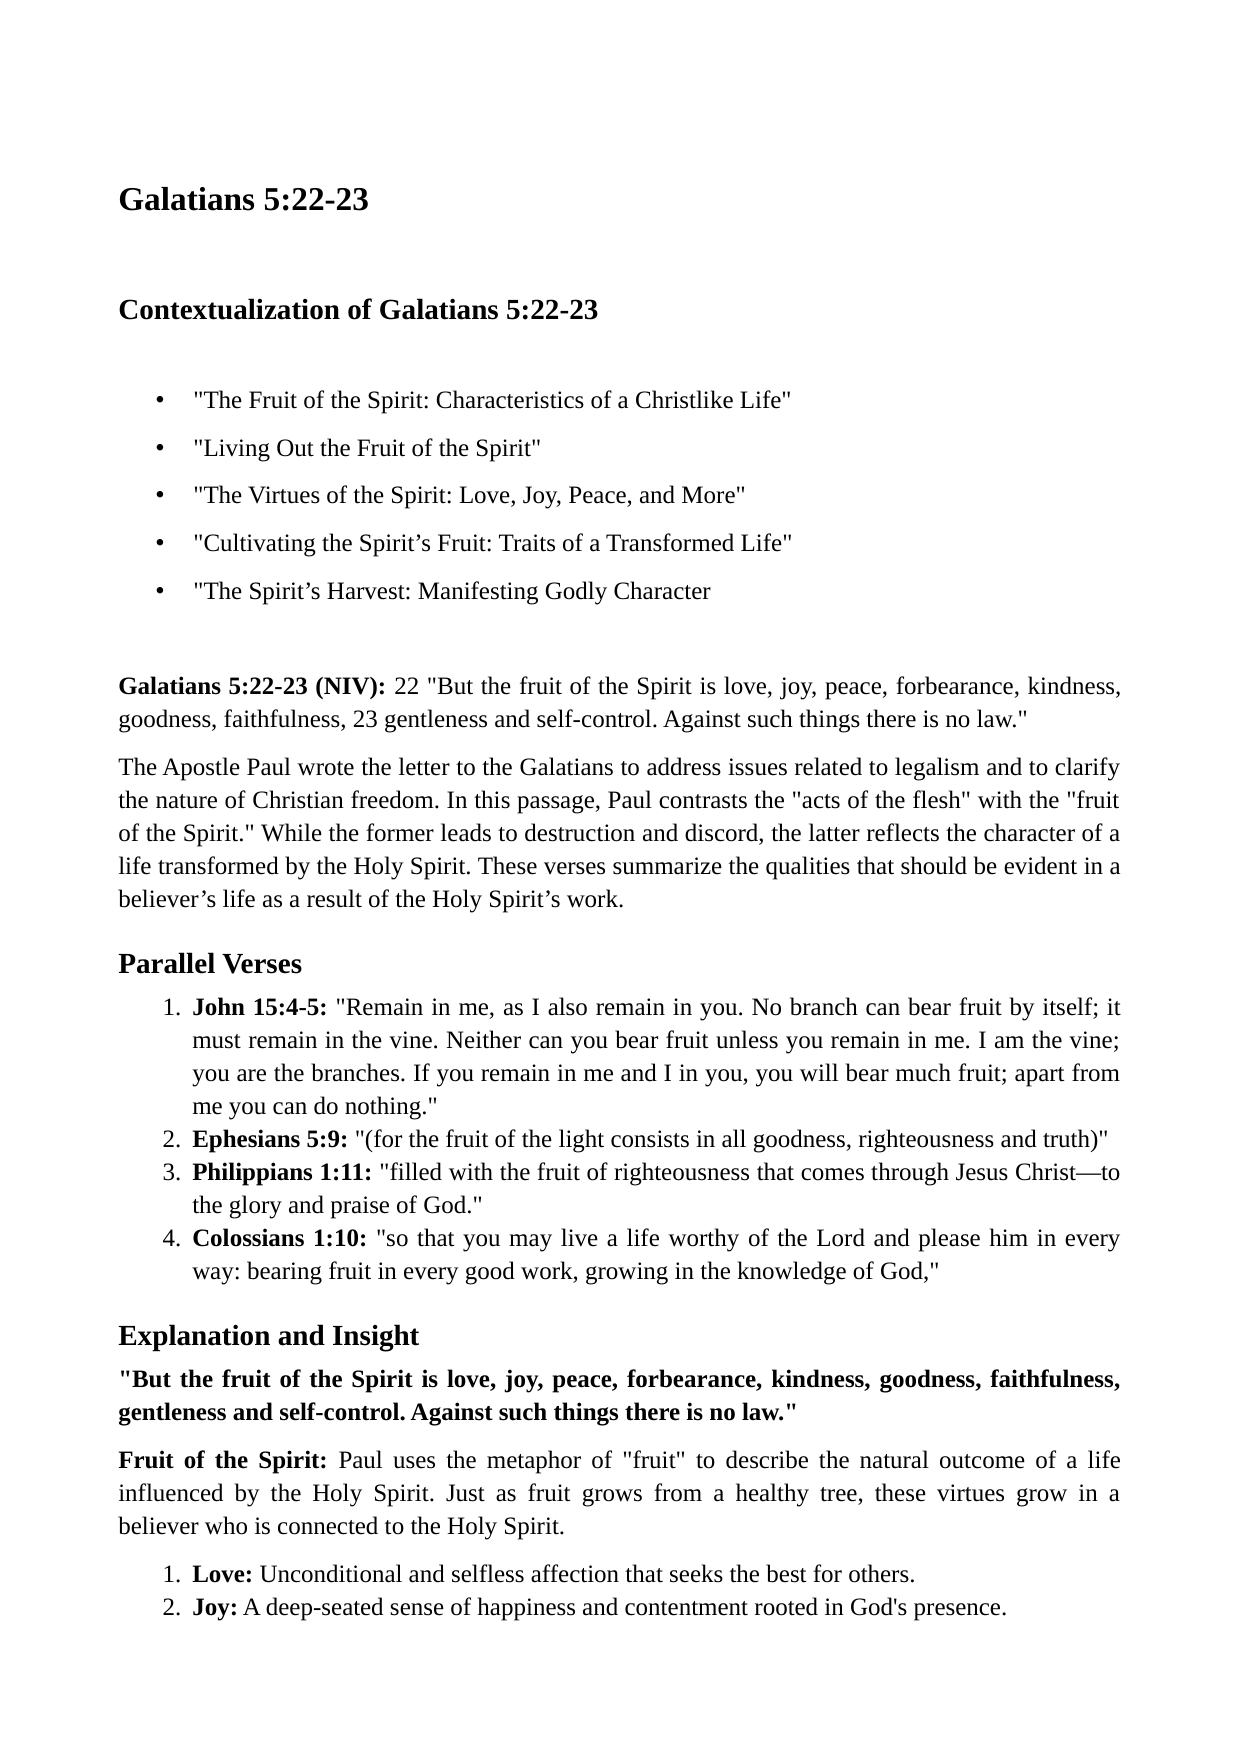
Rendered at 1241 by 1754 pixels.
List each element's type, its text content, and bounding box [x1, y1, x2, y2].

subtitle Contextualization of Galatians 5:22-23 [118, 292, 1122, 325]
list Colossians 1:10: "so that you may live a life worthy of the Lord and please him in every way: bearing fruit in every good work, growing in the knowledge of God," [162, 1223, 1122, 1285]
list John 15:4-5: "Remain in me, as I also remain in you. No branch can bear fruit by itself; it must remain in the vine. Neither can you bear fruit unless you remain in me. I am the vine; you are the branches. If you remain in me and I in you, you will bear much fruit; apart from me you can do nothing." [162, 992, 1122, 1120]
subtitle Parallel Verses [118, 946, 1122, 979]
subtitle Galatians 5:22-23 [118, 179, 1122, 217]
text Galatians 5:22-23 (NIV): 22 "But the fruit of the Spirit is love, joy, peace, forbearance, kindness, goodness, faithfulness, 23 gentleness and self-control. Against such things there is no law." [118, 671, 1122, 733]
text "But the fruit of the Spirit is love, joy, peace, forbearance, kindness, goodness, faithfulness, gentleness and self-control. Against such things there is no law." [118, 1364, 1122, 1426]
list "The Virtues of the Spirit: Love, Joy, Peace, and More" [156, 481, 1122, 509]
text Fruit of the Spirit: Paul uses the metaphor of "fruit" to describe the natural outcome of a life influenced by the Holy Spirit. Just as fruit grows from a healthy tree, these virtues grow in a believer who is connected to the Holy Spirit. [118, 1445, 1122, 1540]
list "The Spirit’s Harvest: Manifesting Godly Character [156, 576, 1122, 604]
list Joy: A deep-seated sense of happiness and contentment rooted in God's presence. [162, 1592, 1122, 1620]
list Philippians 1:11: "filled with the fruit of righteousness that comes through Jesus Christ—to the glory and praise of God." [162, 1157, 1122, 1219]
list "Cultivating the Spirit’s Fruit: Traits of a Transformed Life" [156, 528, 1122, 557]
subtitle Explanation and Insight [118, 1318, 1122, 1352]
list "The Fruit of the Spirit: Characteristics of a Christlike Life" [156, 385, 1122, 414]
list "Living Out the Fruit of the Spirit" [156, 433, 1122, 462]
text The Apostle Paul wrote the letter to the Galatians to address issues related to legalism and to clarify the nature of Christian freedom. In this passage, Paul contrasts the "acts of the flesh" with the "fruit of the Spirit." While the former leads to destruction and discord, the latter reflects the character of a life transformed by the Holy Spirit. These verses summarize the qualities that should be evident in a believer’s life as a result of the Holy Spirit’s work. [118, 752, 1122, 912]
list Ephesians 5:9: "(for the fruit of the light consists in all goodness, righteousness and truth)" [162, 1124, 1122, 1153]
list Love: Unconditional and selfless affection that seeks the best for others. [162, 1559, 1122, 1587]
